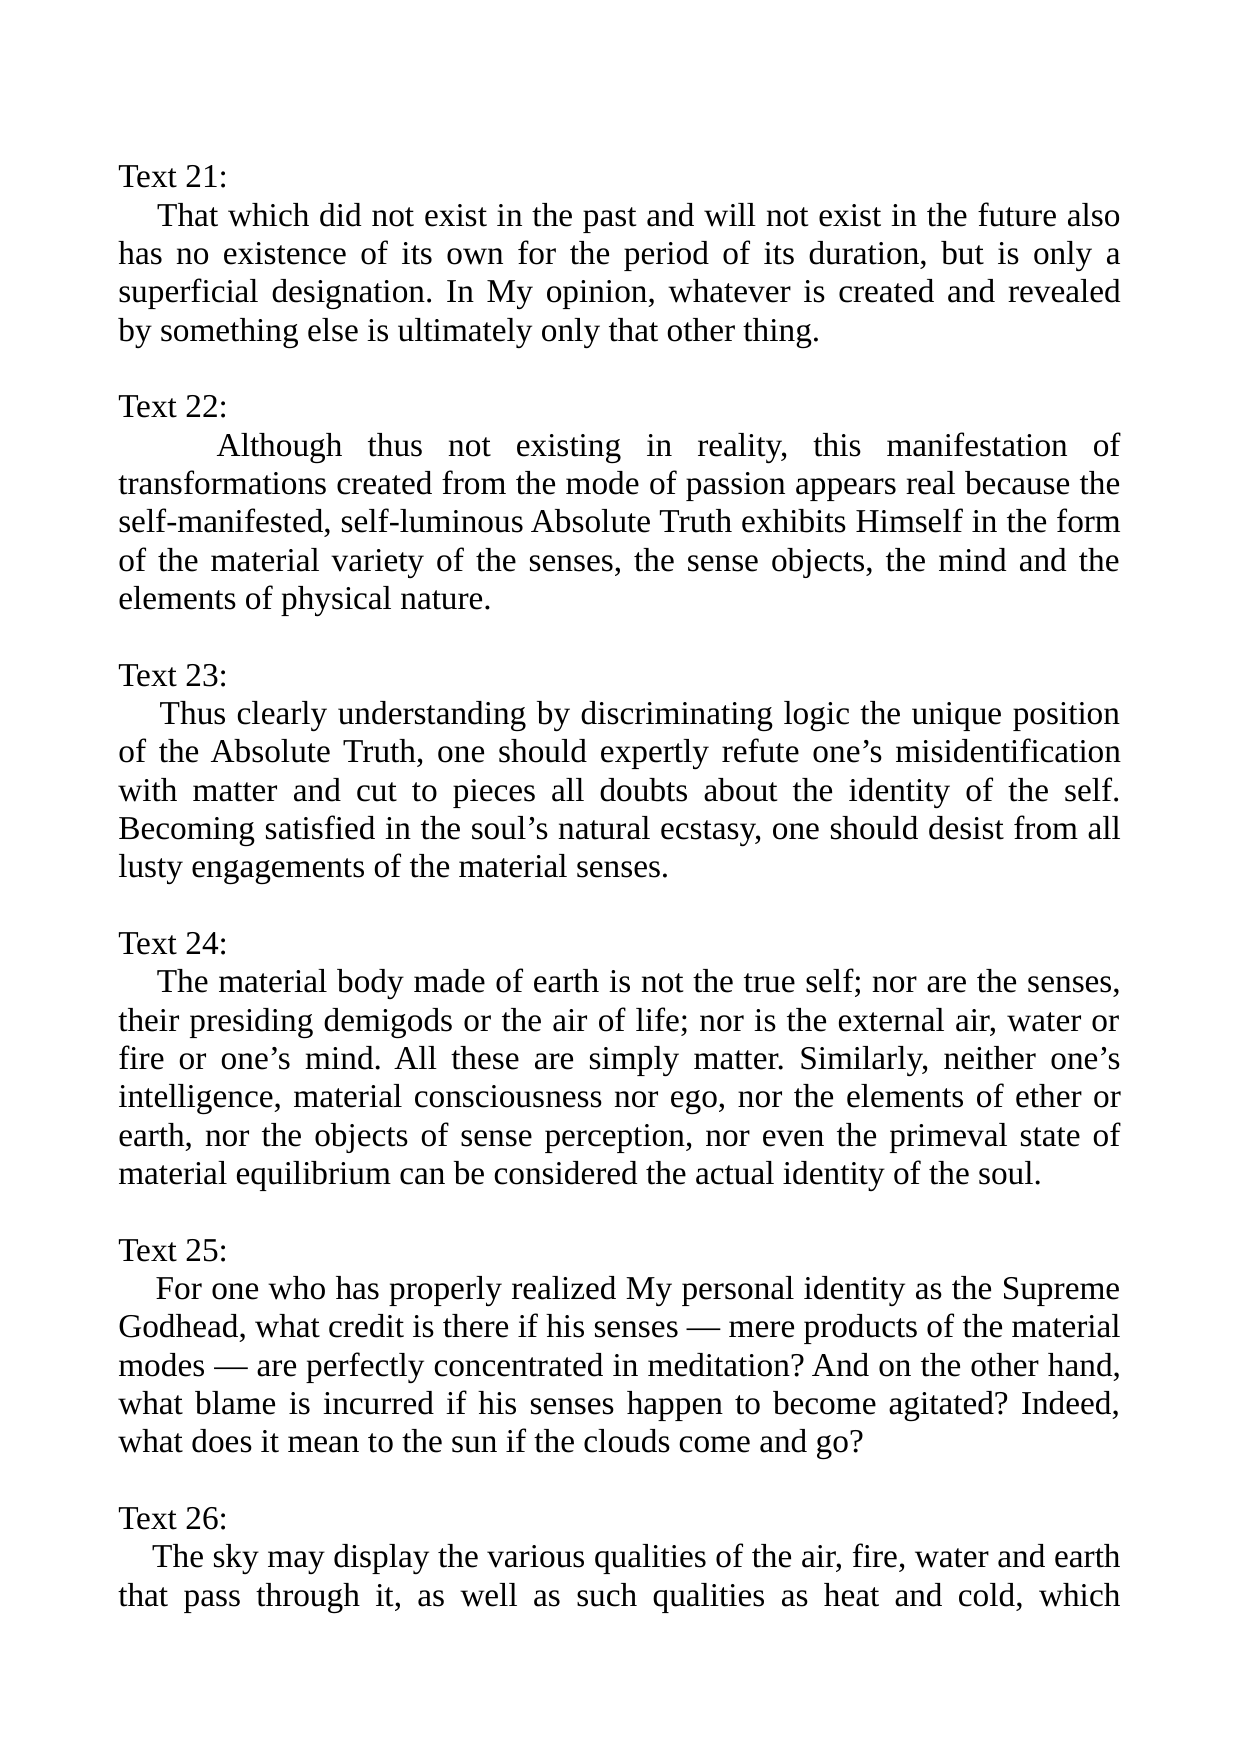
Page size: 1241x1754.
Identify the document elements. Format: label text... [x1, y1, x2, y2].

text Text 26: [118, 1498, 1122, 1536]
text Text 25: [118, 1230, 1122, 1268]
text Text 24: [118, 923, 1122, 961]
text Although thus not existing in reality, this manifestation of transformations created from the mode of passion appears real because the self-manifested, self-luminous Absolute Truth exhibits Himself in the form of the material variety of the senses, the sense objects, the mind and the elements of physical nature. [118, 425, 1122, 616]
text Text 23: [118, 655, 1122, 693]
text That which did not exist in the past and will not exist in the future also has no existence of its own for the period of its duration, but is only a superficial designation. In My opinion, whatever is created and revealed by something else is ultimately only that other thing. [118, 195, 1122, 348]
text Text 21: [118, 156, 1122, 195]
text Text 22: [118, 386, 1122, 425]
text Thus clearly understanding by discriminating logic the unique position of the Absolute Truth, one should expertly refute one’s misidentification with matter and cut to pieces all doubts about the identity of the self. Becoming satisfied in the soul’s natural ecstasy, one should desist from all lusty engagements of the material senses. [118, 693, 1122, 885]
text The material body made of earth is not the true self; nor are the senses, their presiding demigods or the air of life; nor is the external air, water or fire or one’s mind. All these are simply matter. Similarly, neither one’s intelligence, material consciousness nor ego, nor the elements of ether or earth, nor the objects of sense perception, nor even the primeval state of material equilibrium can be considered the actual identity of the soul. [118, 961, 1122, 1191]
text For one who has properly realized My personal identity as the Supreme Godhead, what credit is there if his senses — mere products of the material modes — are perfectly concentrated in meditation? And on the other hand, what blame is incurred if his senses happen to become agitated? Indeed, what does it mean to the sun if the clouds come and go? [118, 1268, 1122, 1460]
text The sky may display the various qualities of the air, fire, water and earth that pass through it, as well as such qualities as heat and cold, which [118, 1536, 1122, 1613]
